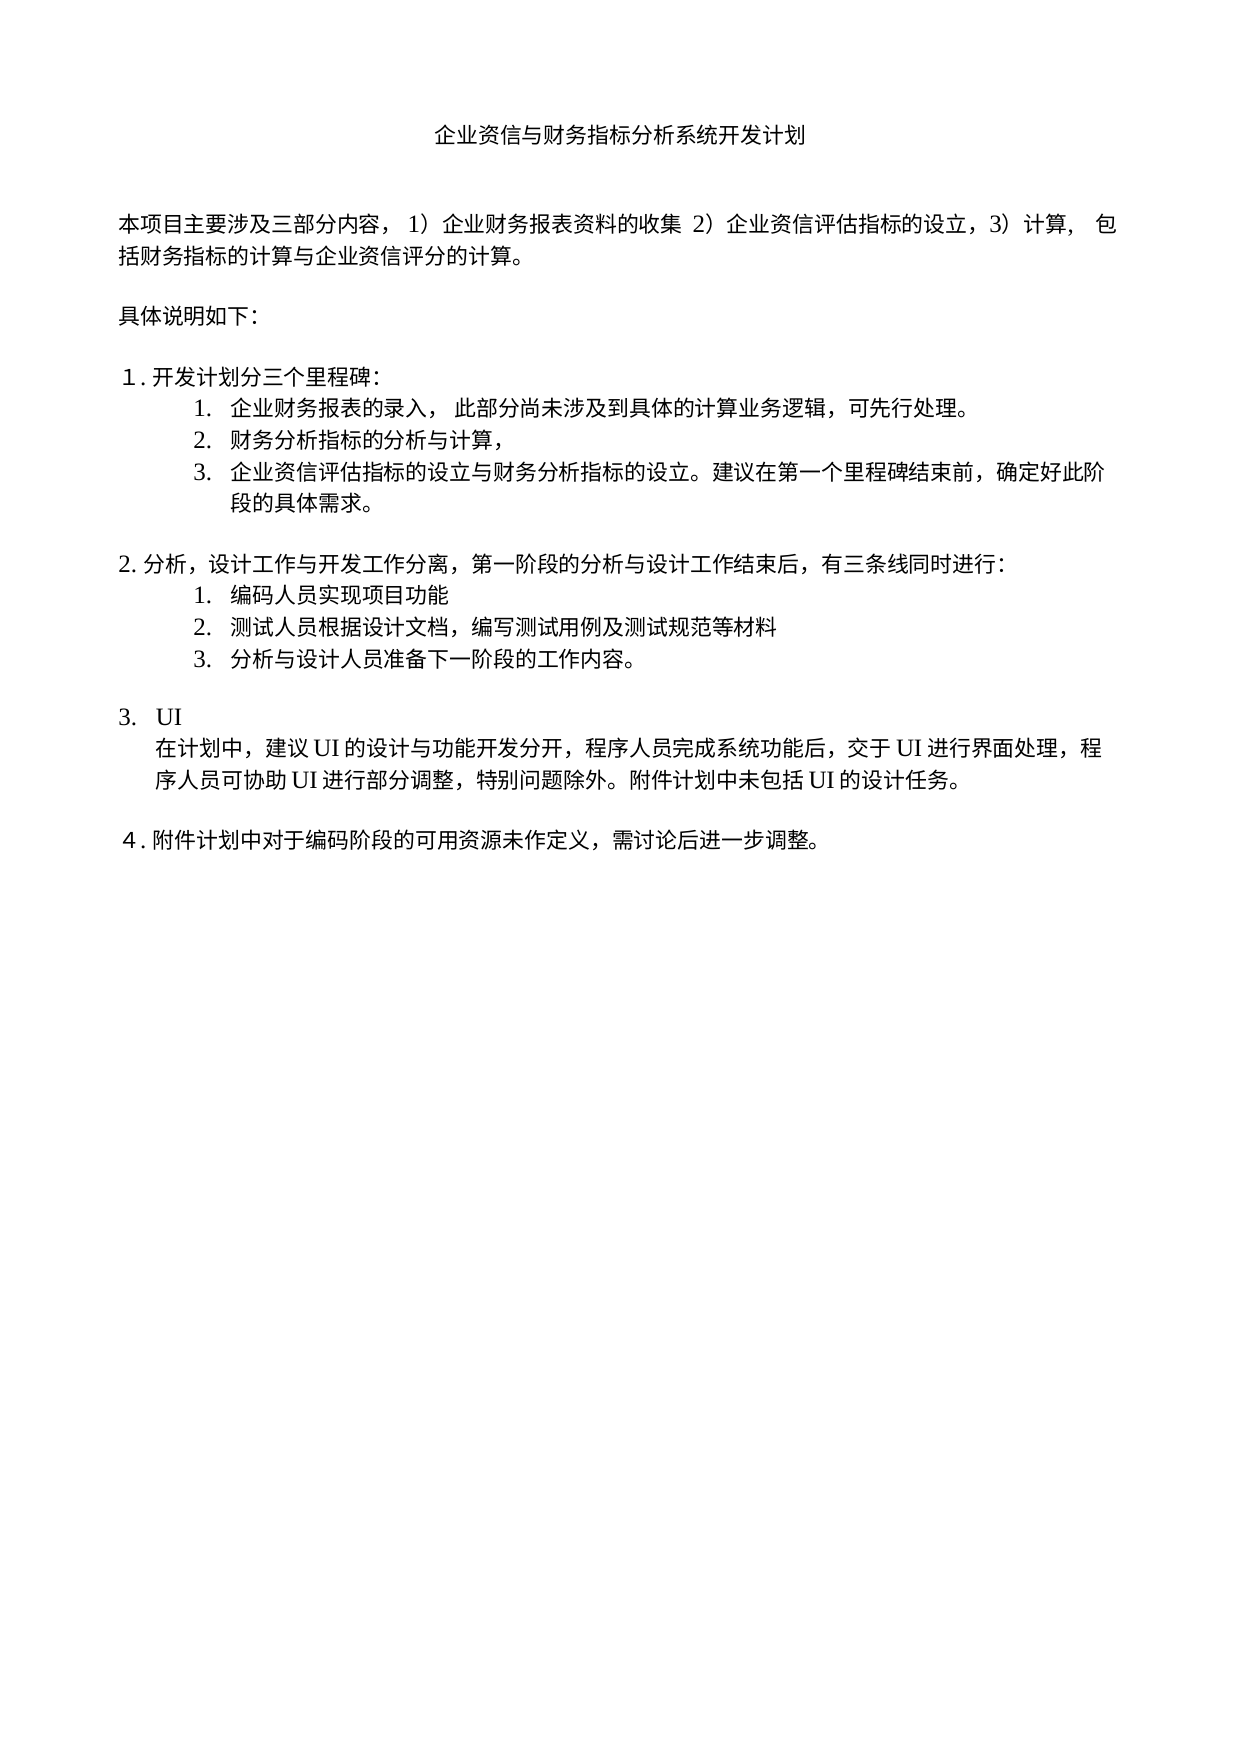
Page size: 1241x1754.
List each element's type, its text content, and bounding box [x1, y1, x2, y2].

list 企业财务报表的录入， 此部分尚未涉及到具体的计算业务逻辑，可先行处理。 [193, 391, 1122, 423]
list 编码人员实现项目功能 [193, 578, 1122, 610]
text １. 开发计划分三个里程碑： [118, 360, 1122, 391]
list 财务分析指标的分析与计算， [193, 423, 1122, 455]
text 本项目主要涉及三部分内容， 1）企业财务报表资料的收集 2）企业资信评估指标的设立，3）计算, 包括财务指标的计算与企业资信评分的计算。 [118, 207, 1122, 271]
list 在计划中，建议UI的设计与功能开发分开，程序人员完成系统功能后，交于UI进行界面处理，程序人员可协助UI进行部分调整，特别问题除外。附件计划中未包括UI的设计任务。 [118, 731, 1122, 794]
list 测试人员根据设计文档，编写测试用例及测试规范等材料 [193, 610, 1122, 642]
text 企业资信与财务指标分析系统开发计划 [118, 118, 1122, 150]
text 具体说明如下： [118, 299, 1122, 331]
list 企业资信评估指标的设立与财务分析指标的设立。建议在第一个里程碑结束前，确定好此阶段的具体需求。 [193, 455, 1122, 518]
list UI [118, 702, 1122, 731]
list 分析与设计人员准备下一阶段的工作内容。 [193, 642, 1122, 673]
text 2. 分析，设计工作与开发工作分离，第一阶段的分析与设计工作结束后，有三条线同时进行： [118, 547, 1122, 578]
text ４. 附件计划中对于编码阶段的可用资源未作定义，需讨论后进一步调整。 [118, 823, 1122, 855]
